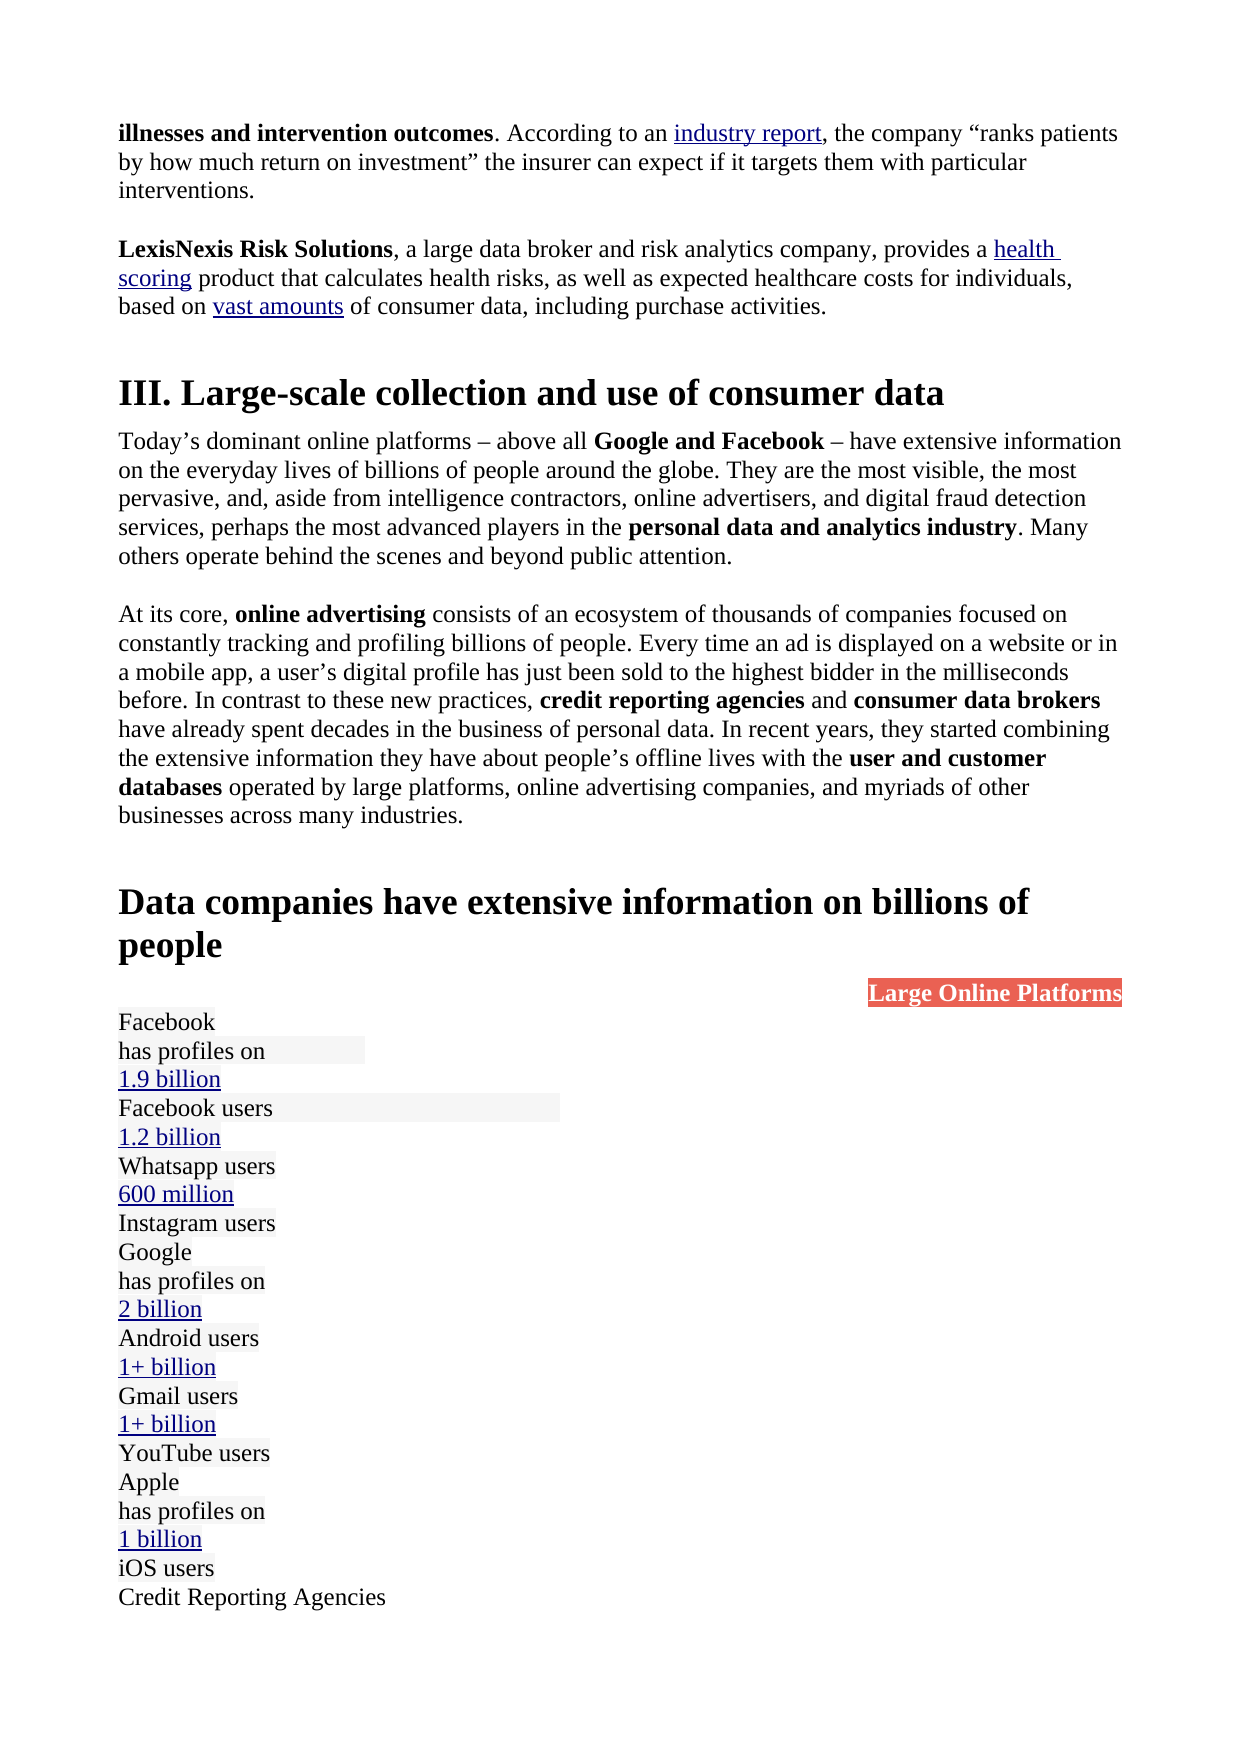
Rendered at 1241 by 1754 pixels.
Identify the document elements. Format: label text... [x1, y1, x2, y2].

text Instagram users [118, 1208, 1122, 1237]
text YouTube users [118, 1438, 1122, 1467]
text Facebook [118, 1007, 1122, 1036]
text At its core, online advertising consists of an ecosystem of thousands of companies focused on constantly tracking and profiling billions of people. Every time an ad is displayed on a website or in a mobile app, a user’s digital profile has just been sold to the highest bidder in the milliseconds before. In contrast to these new practices, credit reporting agencies and consumer data brokers have already spent decades in the business of personal data. In recent years, they started combining the extensive information they have about people’s offline lives with the user and customer databases operated by large platforms, online advertising companies, and myriads of other businesses across many industries. [118, 599, 1122, 829]
text has profiles on [118, 1266, 1122, 1294]
text 1+ billion [118, 1409, 1122, 1438]
text Credit Reporting Agencies [118, 1582, 1122, 1611]
text Apple [118, 1467, 1122, 1496]
text iOS users [118, 1553, 1122, 1582]
subtitle Data companies have extensive information on billions of people [118, 879, 1122, 966]
text Google [118, 1237, 1122, 1266]
text 1 billion [118, 1524, 1122, 1553]
text 600 million [118, 1179, 1122, 1208]
text LexisNexis Risk Solutions, a large data broker and risk analytics company, provides a health scoring product that calculates health risks, as well as expected healthcare costs for individuals, based on vast amounts of consumer data, including purchase activities. [118, 234, 1122, 320]
text 1+ billion [118, 1352, 1122, 1381]
text Whatsapp users [118, 1151, 1122, 1179]
subtitle III. Large-scale collection and use of consumer data [118, 370, 1122, 413]
text 1.2 billion [118, 1122, 1122, 1151]
text has profiles on [118, 1496, 1122, 1524]
text Today’s dominant online platforms – above all Google and Facebook – have extensive information on the everyday lives of billions of people around the globe. They are the most visible, the most pervasive, and, aside from intelligence contractors, online advertisers, and digital fraud detection services, perhaps the most advanced players in the personal data and analytics industry. Many others operate behind the scenes and beyond public attention. [118, 426, 1122, 570]
text 1.9 billion [118, 1064, 1122, 1093]
text has profiles on [118, 1036, 1122, 1064]
text Large Online Platforms [118, 978, 1122, 1007]
text illnesses and intervention outcomes. According to an industry report, the company “ranks patients by how much return on investment” the insurer can expect if it targets them with particular interventions. [118, 118, 1122, 204]
text Android users [118, 1323, 1122, 1352]
text Facebook users [118, 1093, 1122, 1122]
text Gmail users [118, 1381, 1122, 1409]
text 2 billion [118, 1294, 1122, 1323]
